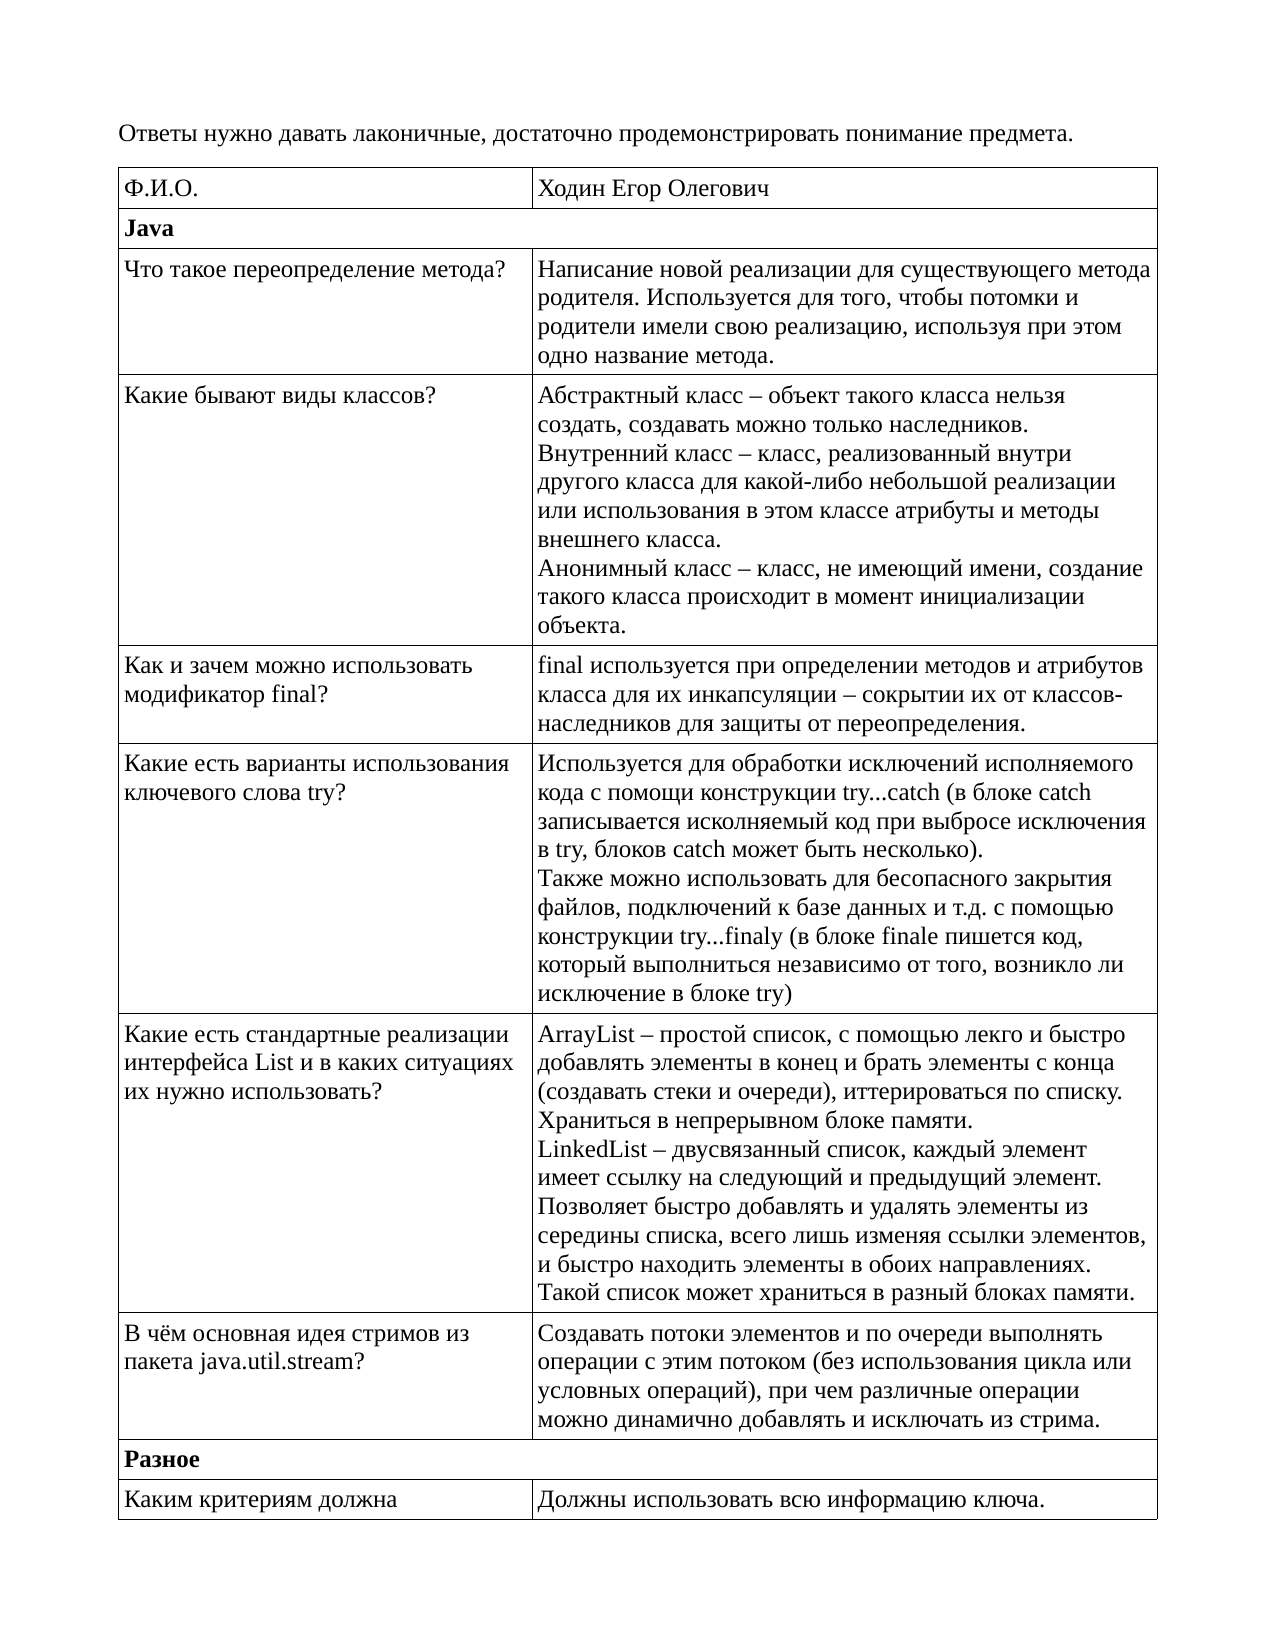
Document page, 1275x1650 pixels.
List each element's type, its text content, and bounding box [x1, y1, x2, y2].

table_cell В чём основная идея стримов из пакета java.util.stream? [119, 1313, 532, 1438]
table_header Ходин Егор Олегович [533, 168, 1157, 207]
table_header Ф.И.О. [119, 168, 532, 207]
table_cell final используется при определении методов и атрибутов класса для их инкапсуляции – сокрытии их от классов-наследников для защиты от переопределения. [533, 646, 1157, 742]
table_cell Как и зачем можно использовать модификатор final? [119, 646, 532, 742]
table_cell Каким критериям должна [119, 1480, 532, 1519]
table_cell Какие есть стандартные реализации интерфейса List и в каких ситуациях их нужно использовать? [119, 1014, 532, 1312]
table_cell Разное [119, 1440, 1157, 1479]
table_cell Должны использовать всю информацию ключа. [533, 1480, 1157, 1519]
table_cell Java [119, 209, 1157, 248]
table_cell ArrayList – простой список, с помощью лекго и быстро добавлять элементы в конец и брать элементы с конца (создавать стеки и очереди), иттерироваться по списку. Храниться в непрерывном блоке памяти. LinkedList – двусвязанный список, каждый элемент имеет ссылку на следующий и предыдущий элемент. Позволяет быстро добавлять и удалять элементы из середины списка, всего лишь изменяя ссылки элементов, и быстро находить элементы в обоих направлениях. Такой список может храниться в разный блоках памяти. [533, 1014, 1157, 1312]
table_cell Абстрактный класс – объект такого класса нельзя создать, создавать можно только наследников. Внутренний класс – класс, реализованный внутри другого класса для какой-либо небольшой реализации или использования в этом классе атрибуты и методы внешнего класса. Анонимный класс – класс, не имеющий имени, создание такого класса происходит в момент инициализации объекта. [533, 375, 1157, 645]
table_cell Создавать потоки элементов и по очереди выполнять операции с этим потоком (без использования цикла или условных операций), при чем различные операции можно динамично добавлять и исключать из стрима. [533, 1313, 1157, 1438]
table_cell Используется для обработки исключений исполняемого кода c помощи конструкции try...catch (в блоке catch записывается исколняемый код при выбросе исключения в try, блоков catch может быть несколько). Также можно использовать для бесопасного закрытия файлов, подключений к базе данных и т.д. с помощью конструкции try...finaly (в блоке finale пишется код, который выполниться независимо от того, возникло ли исключение в блоке try) [533, 744, 1157, 1013]
table_cell Что такое переопределение метода? [119, 249, 532, 374]
table_cell Какие бывают виды классов? [119, 375, 532, 645]
table_cell Какие есть варианты использования ключевого слова try? [119, 744, 532, 1013]
table_cell Написание новой реализации для существующего метода родителя. Используется для того, чтобы потомки и родители имели свою реализацию, используя при этом одно название метода. [533, 249, 1157, 374]
text Ответы нужно давать лаконичные, достаточно продемонстрировать понимание предмета. [118, 118, 1157, 147]
